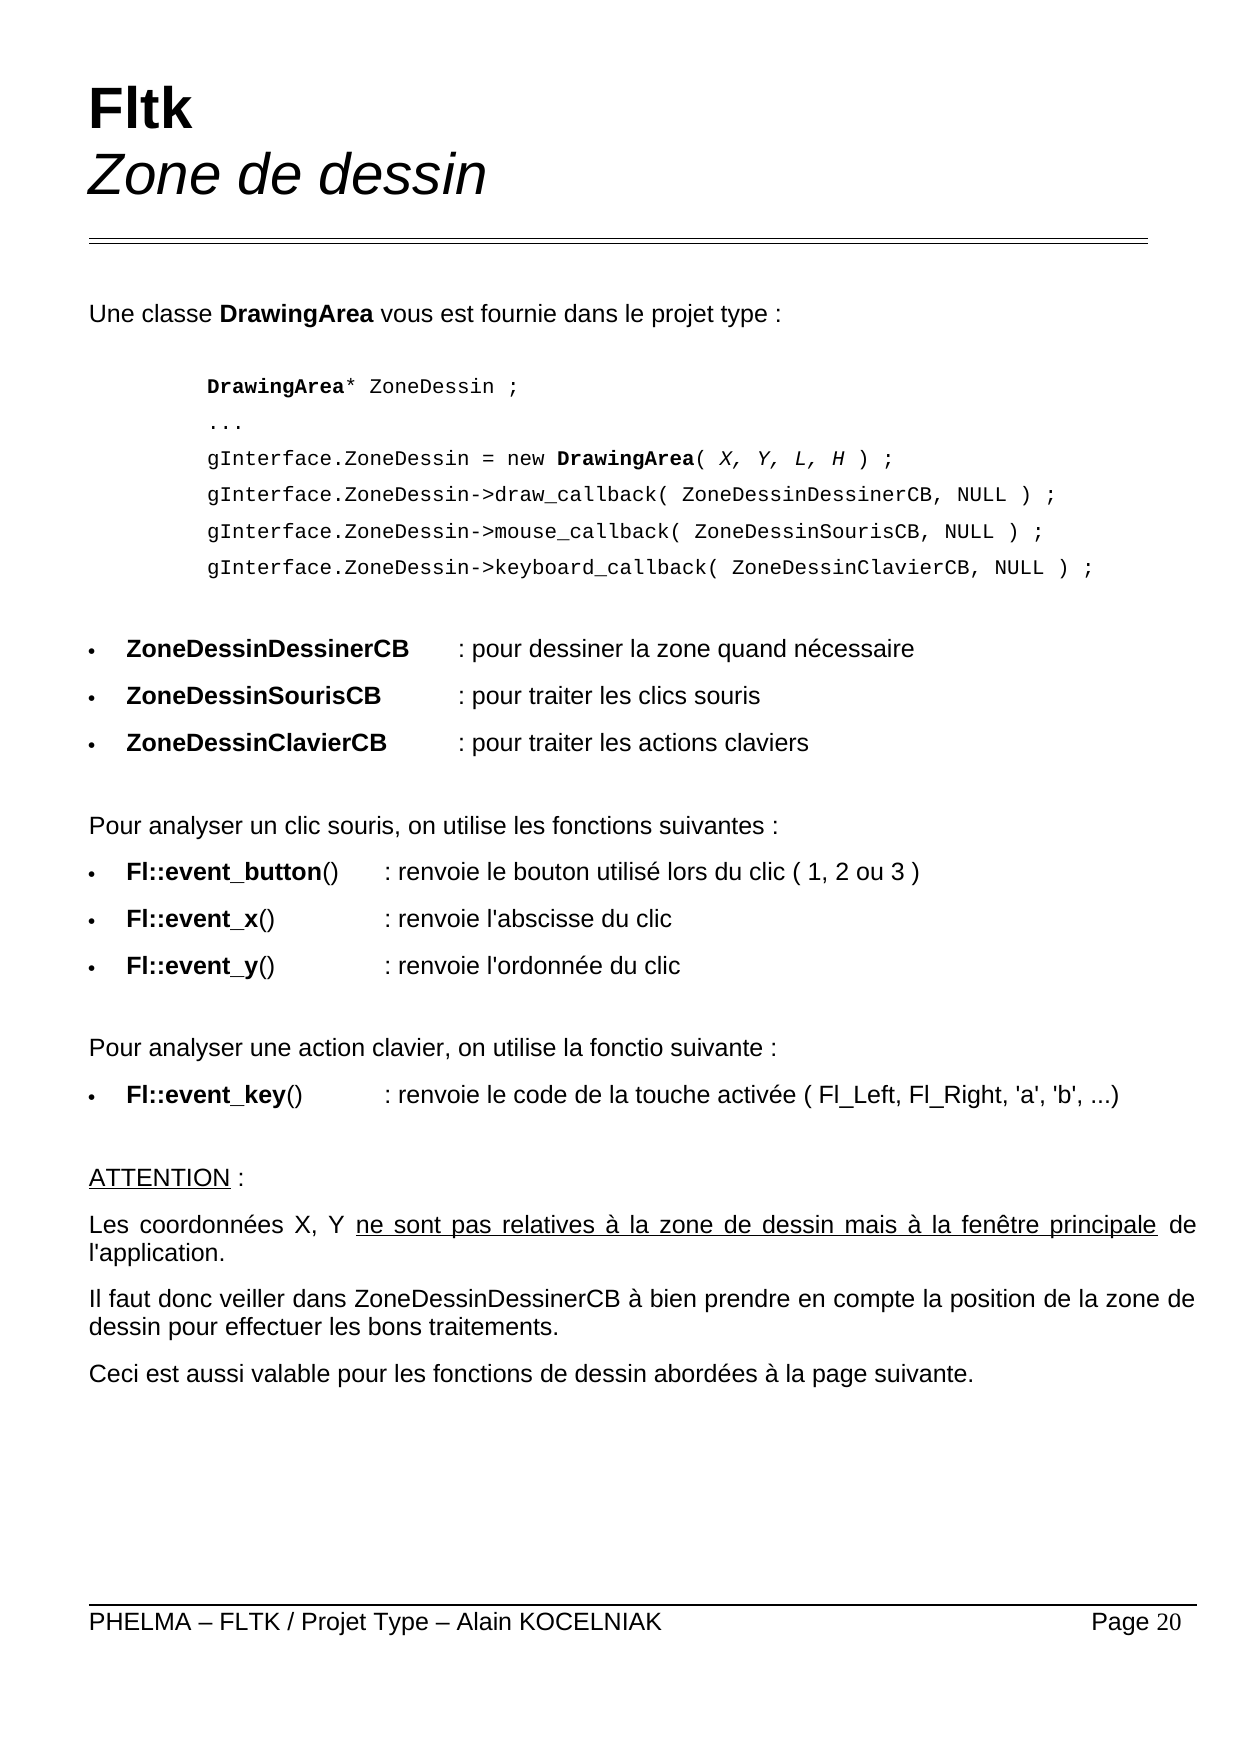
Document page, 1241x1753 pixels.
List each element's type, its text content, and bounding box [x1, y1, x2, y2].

list ZoneDessinDessinerCB : pour dessiner la zone quand nécessaire [89, 635, 1197, 663]
text Pour analyser un clic souris, on utilise les fonctions suivantes : [89, 811, 1197, 839]
text Les coordonnées X, Y ne sont pas relatives à la zone de dessin mais à la fenêtre principale de l'application. [89, 1210, 1197, 1266]
text ATTENTION : [89, 1164, 1197, 1192]
text Pour analyser une action clavier, on utilise la fonctio suivante : [89, 1034, 1197, 1062]
list ZoneDessinClavierCB : pour traiter les actions claviers [89, 729, 1197, 757]
subtitle [89, 239, 1148, 243]
list ZoneDessinSourisCB : pour traiter les clics souris [89, 682, 1197, 710]
text ... [207, 412, 1197, 436]
subtitle Fltk Zone de dessin [89, 76, 1148, 238]
text Il faut donc veiller dans ZoneDessinDessinerCB à bien prendre en compte la position de la zone de dessin pour effectuer les bons traitements. [89, 1285, 1197, 1341]
text gInterface.ZoneDessin->mouse_callback( ZoneDessinSourisCB, NULL ) ; [162, 521, 1197, 544]
text gInterface.ZoneDessin->draw_callback( ZoneDessinDessinerCB, NULL ) ; [162, 484, 1197, 508]
text gInterface.ZoneDessin->keyboard_callback( ZoneDessinClavierCB, NULL ) ; [162, 557, 1197, 580]
list Fl::event_key() : renvoie le code de la touche activée ( Fl_Left, Fl_Right, 'a', 'b', ...) [89, 1081, 1197, 1109]
list Fl::event_x() : renvoie l'abscisse du clic [89, 905, 1197, 933]
text Une classe DrawingArea vous est fournie dans le projet type : [89, 299, 1197, 327]
text DrawingArea* ZoneDessin ; [207, 376, 1197, 400]
text Ceci est aussi valable pour les fonctions de dessin abordées à la page suivante. [89, 1359, 1197, 1387]
list Fl::event_y() : renvoie l'ordonnée du clic [89, 951, 1197, 979]
list Fl::event_button() : renvoie le bouton utilisé lors du clic ( 1, 2 ou 3 ) [89, 858, 1197, 886]
text gInterface.ZoneDessin = new DrawingArea( X, Y, L, H ) ; [207, 448, 1197, 472]
